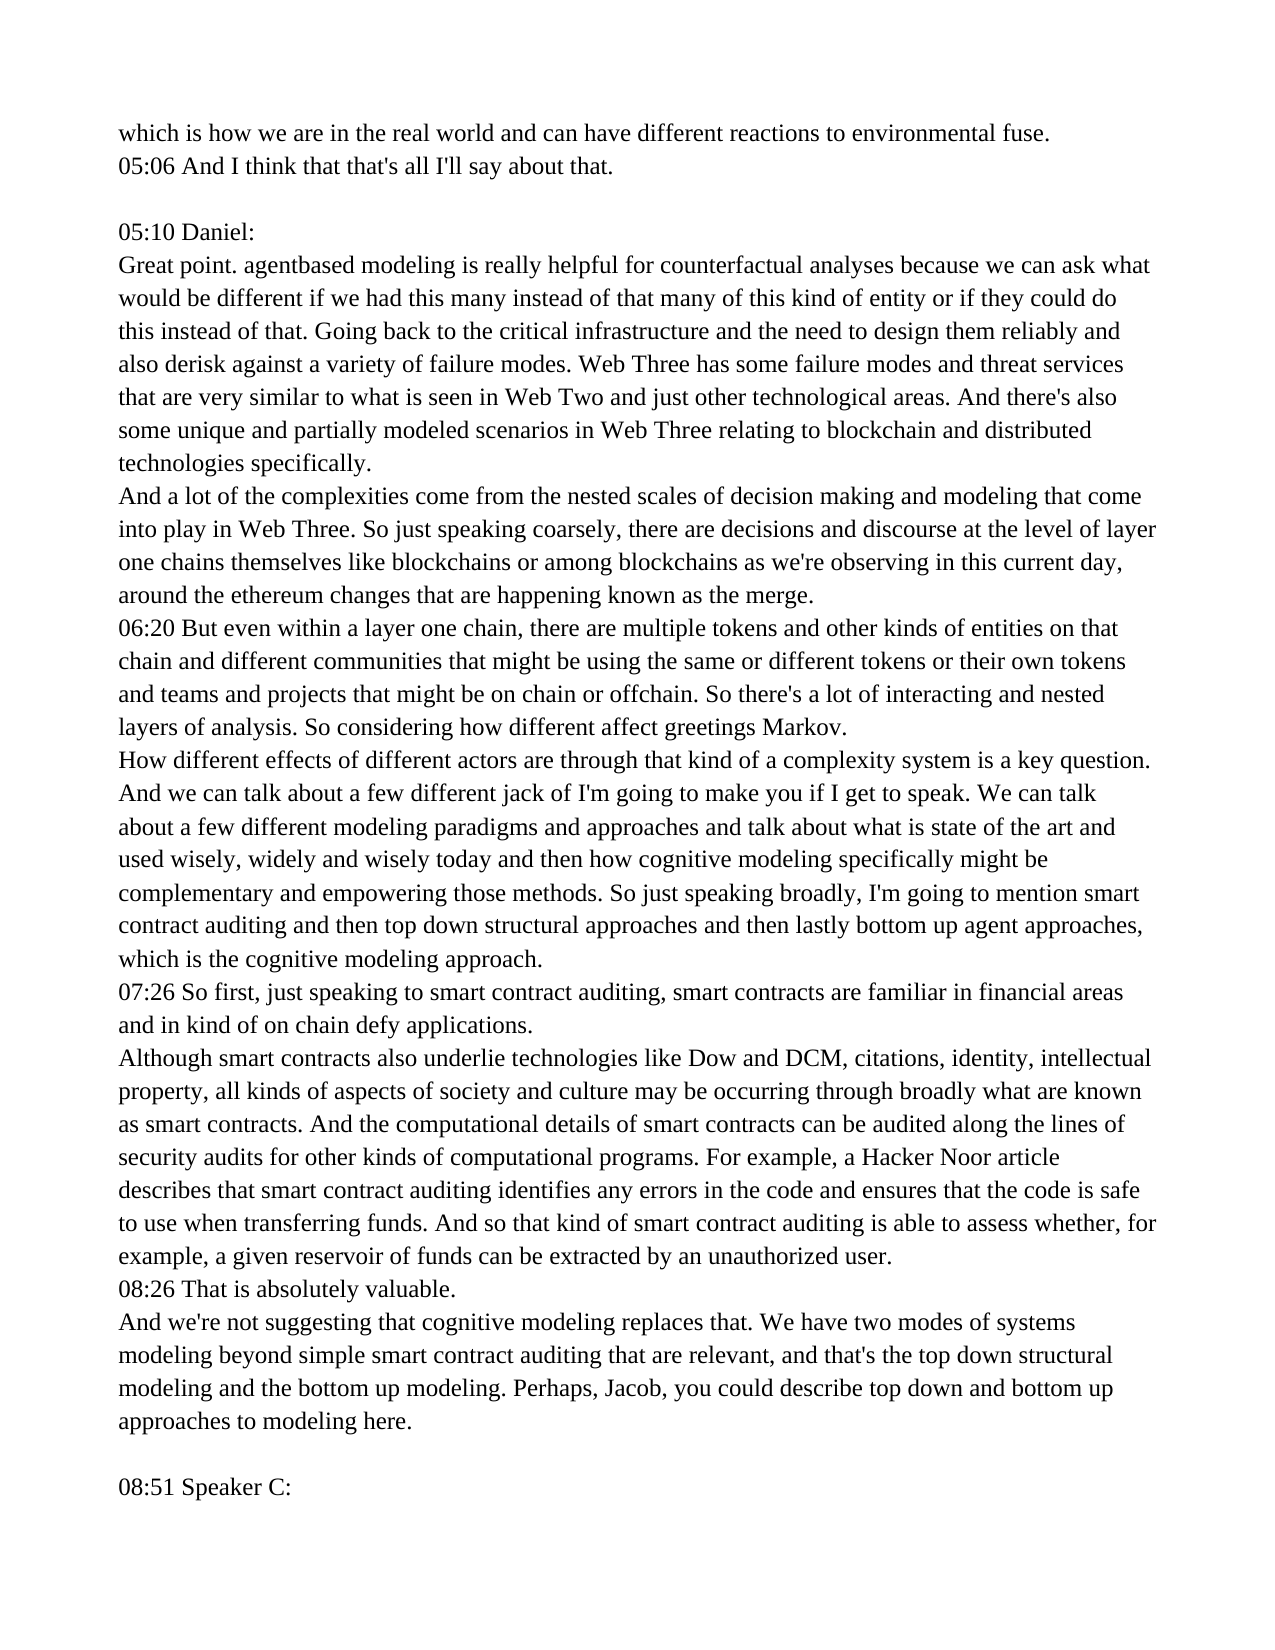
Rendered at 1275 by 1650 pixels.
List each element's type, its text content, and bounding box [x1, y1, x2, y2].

text Although smart contracts also underlie technologies like Dow and DCM, citations, identity, intellectual property, all kinds of aspects of society and culture may be occurring through broadly what are known as smart contracts. And the computational details of smart contracts can be audited along the lines of security audits for other kinds of computational programs. For example, a Hacker Noor article describes that smart contract auditing identifies any errors in the code and ensures that the code is safe to use when transferring funds. And so that kind of smart contract auditing is able to assess whether, for example, a given reservoir of funds can be extracted by an unauthorized user. [118, 1043, 1157, 1269]
text And a lot of the complexities come from the nested scales of decision making and modeling that come into play in Web Three. So just speaking coarsely, there are decisions and discourse at the level of layer one chains themselves like blockchains or among blockchains as we're observing in this current day, around the ethereum changes that are happening known as the merge. [118, 481, 1157, 609]
text 08:51 Speaker C: [118, 1472, 1157, 1501]
text 08:26 That is absolutely valuable. [118, 1274, 1157, 1303]
text And we're not suggesting that cognitive modeling replaces that. We have two modes of systems modeling beyond simple smart contract auditing that are relevant, and that's the top down structural modeling and the bottom up modeling. Perhaps, Jacob, you could describe top down and bottom up approaches to modeling here. [118, 1307, 1157, 1435]
text 07:26 So first, just speaking to smart contract auditing, smart contracts are familiar in financial areas and in kind of on chain defy applications. [118, 977, 1157, 1038]
text 05:10 Daniel: [118, 217, 1157, 246]
text How different effects of different actors are through that kind of a complexity system is a key question. And we can talk about a few different jack of I'm going to make you if I get to speak. We can talk about a few different modeling paradigms and approaches and talk about what is state of the art and used wisely, widely and wisely today and then how cognitive modeling specifically might be complementary and empowering those methods. So just speaking broadly, I'm going to mention smart contract auditing and then top down structural approaches and then lastly bottom up agent approaches, which is the cognitive modeling approach. [118, 746, 1157, 972]
text Great point. agentbased modeling is really helpful for counterfactual analyses because we can ask what would be different if we had this many instead of that many of this kind of entity or if they could do this instead of that. Going back to the critical infrastructure and the need to design them reliably and also derisk against a variety of failure modes. Web Three has some failure modes and threat services that are very similar to what is seen in Web Two and just other technological areas. And there's also some unique and partially modeled scenarios in Web Three relating to blockchain and distributed technologies specifically. [118, 250, 1157, 477]
text 06:20 But even within a layer one chain, there are multiple tokens and other kinds of entities on that chain and different communities that might be using the same or different tokens or their own tokens and teams and projects that might be on chain or offchain. So there's a lot of interacting and nested layers of analysis. So considering how different affect greetings Markov. [118, 613, 1157, 741]
text which is how we are in the real world and can have different reactions to environmental fuse. [118, 118, 1157, 147]
text 05:06 And I think that that's all I'll say about that. [118, 151, 1157, 180]
